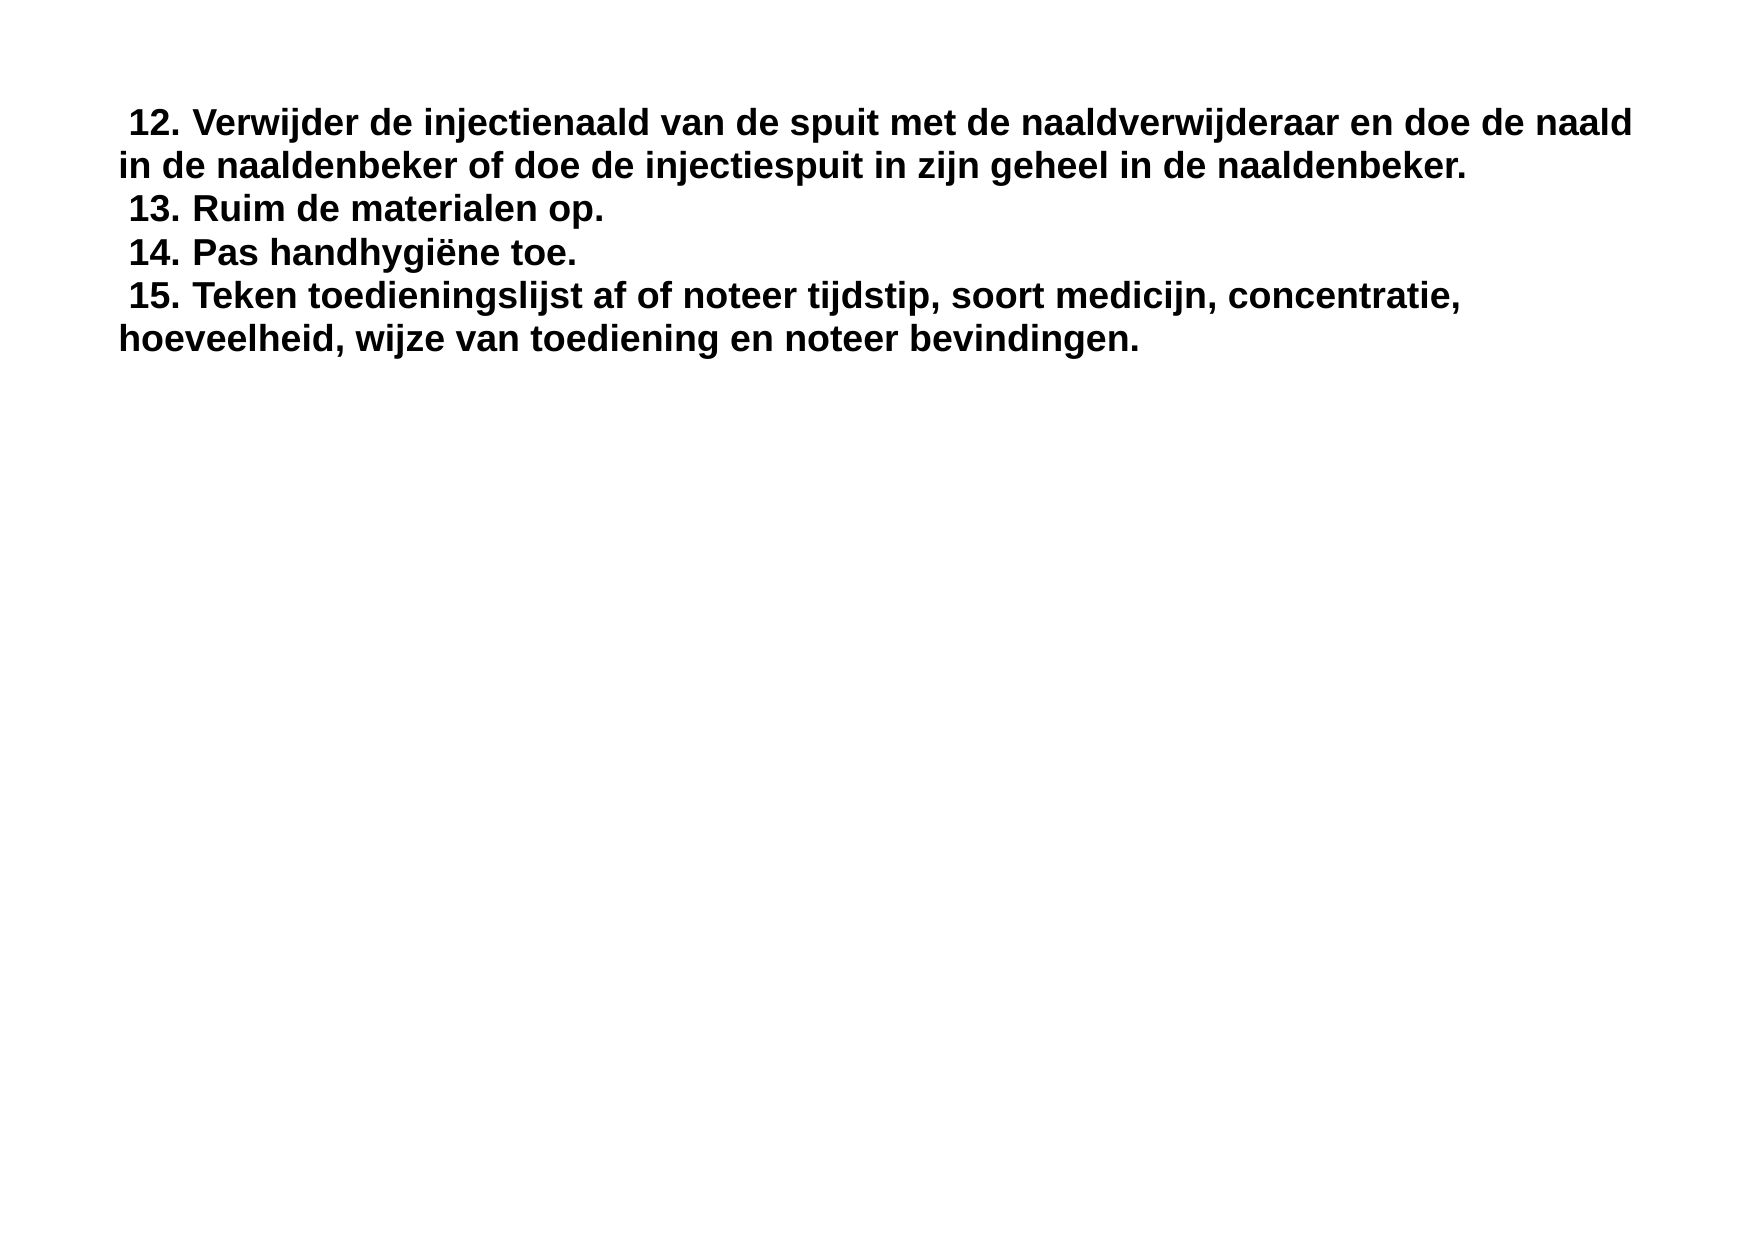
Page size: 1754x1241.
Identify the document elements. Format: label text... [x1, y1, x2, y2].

list Pas handhygiëne toe. [118, 230, 1636, 273]
list Teken toedieningslijst af of noteer tijdstip, soort medicijn, concentratie, hoeveelheid, wijze van toediening en noteer bevindingen. [118, 273, 1636, 359]
list Ruim de materialen op. [118, 187, 1636, 230]
list Verwijder de injectienaald van de spuit met de naaldverwijderaar en doe de naald in de naaldenbeker of doe de injectiespuit in zijn geheel in de naaldenbeker. [118, 100, 1636, 187]
